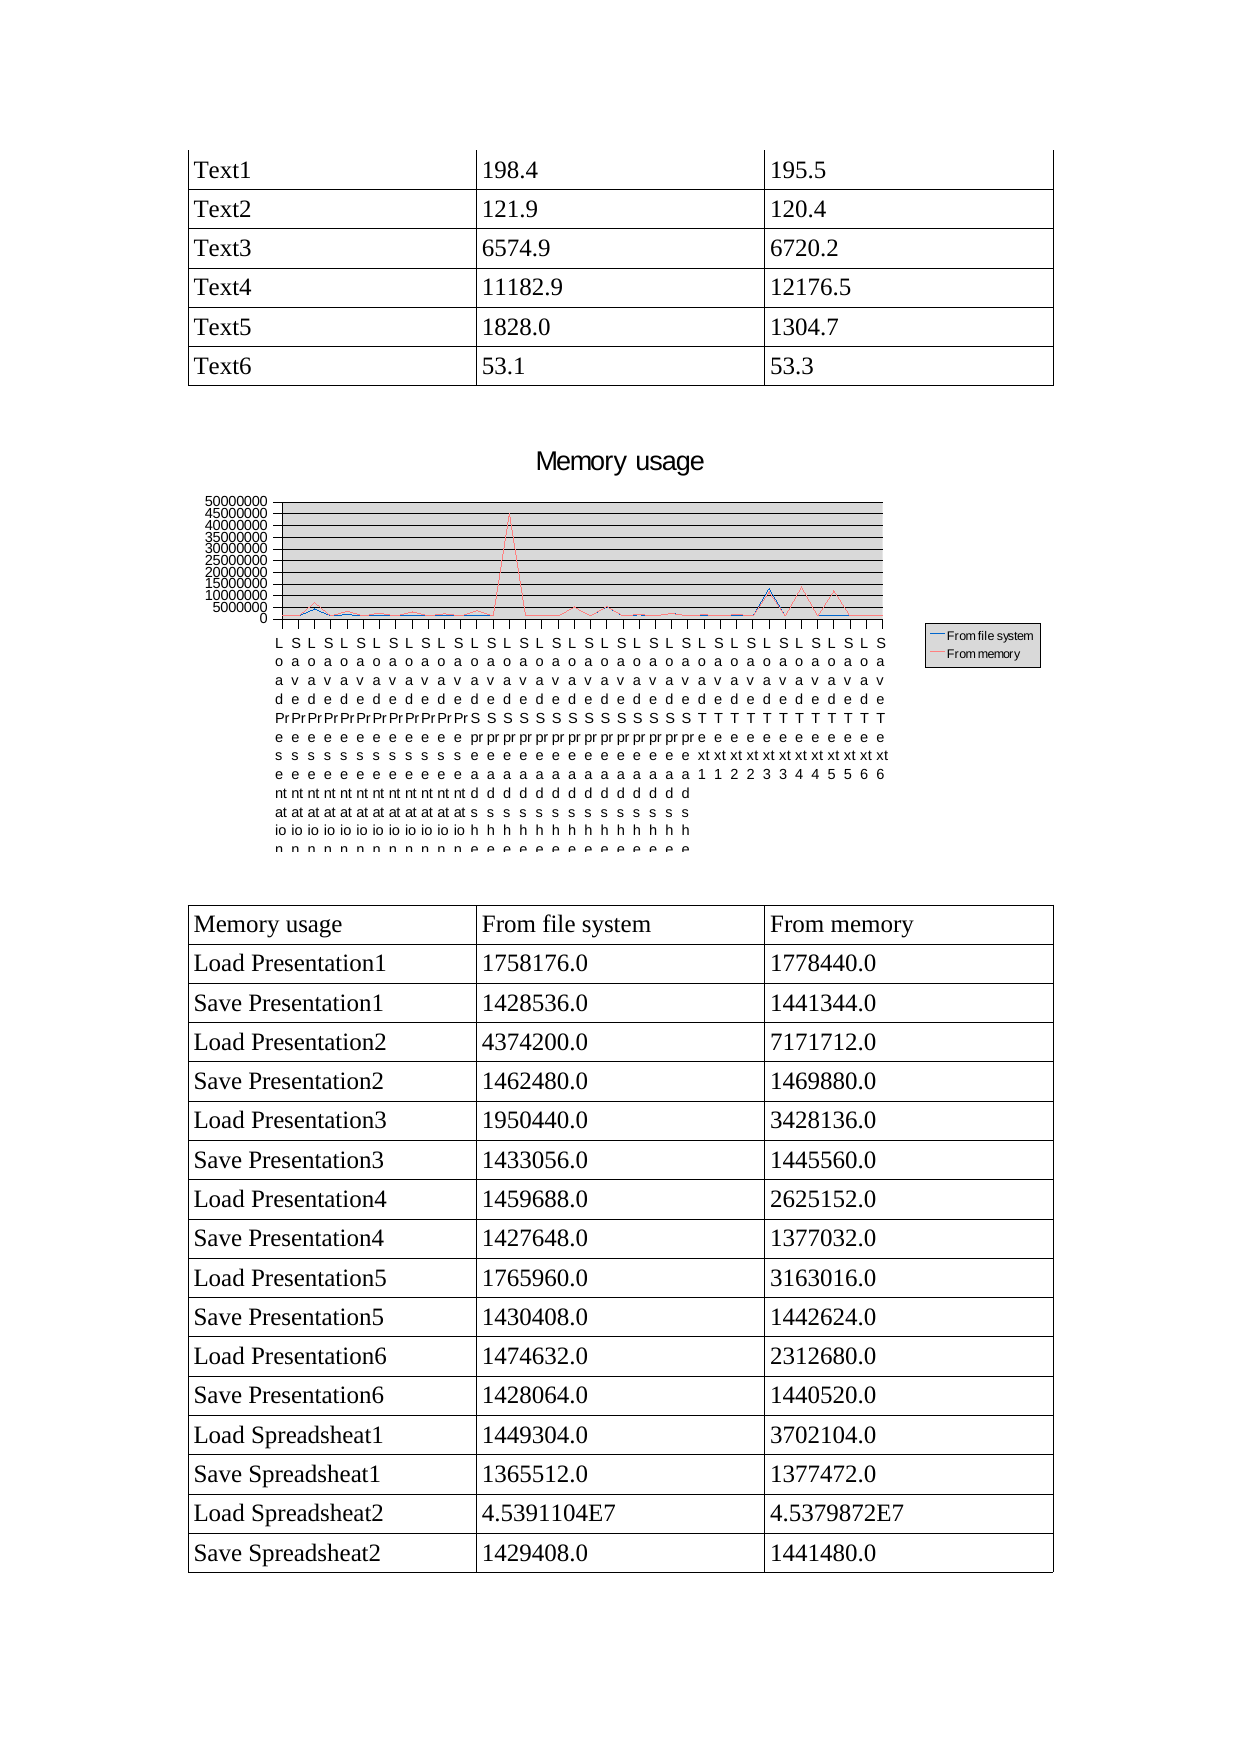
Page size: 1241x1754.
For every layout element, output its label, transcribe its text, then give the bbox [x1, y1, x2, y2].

table_cell 1430408.0 [477, 1298, 764, 1336]
table_cell 1377032.0 [765, 1220, 1053, 1258]
table_cell Load Presentation6 [189, 1337, 476, 1376]
table_cell 1442624.0 [765, 1298, 1053, 1336]
table_cell 1428064.0 [477, 1377, 764, 1415]
table_cell Save Presentation4 [189, 1220, 476, 1258]
table_cell 11182.9 [477, 269, 764, 307]
table_cell 6574.9 [477, 229, 764, 268]
table_cell 53.1 [477, 347, 764, 385]
table_cell 2625152.0 [765, 1180, 1053, 1219]
table_cell 4.5391104E7 [477, 1495, 764, 1533]
table_cell 1778440.0 [765, 945, 1053, 983]
table_cell 1304.7 [765, 308, 1053, 346]
table_cell 1429408.0 [477, 1534, 764, 1572]
table_cell 1441344.0 [765, 984, 1053, 1022]
table_cell 198.4 [477, 150, 764, 189]
table_cell Save Presentation3 [189, 1141, 476, 1179]
table_cell Text1 [189, 150, 476, 189]
table_cell Save Presentation2 [189, 1062, 476, 1101]
table_cell 1758176.0 [477, 945, 764, 983]
table_cell 3702104.0 [765, 1416, 1053, 1454]
table_cell 6720.2 [765, 229, 1053, 268]
table_cell 1365512.0 [477, 1455, 764, 1494]
table_cell Text5 [189, 308, 476, 346]
table_cell 1377472.0 [765, 1455, 1053, 1494]
table_cell 1462480.0 [477, 1062, 764, 1101]
table_cell 3428136.0 [765, 1102, 1053, 1140]
table_cell 4.5379872E7 [765, 1495, 1053, 1533]
table_cell 4374200.0 [477, 1023, 764, 1061]
table_cell Text2 [189, 190, 476, 228]
table_cell 1474632.0 [477, 1337, 764, 1376]
table_cell Save Presentation6 [189, 1377, 476, 1415]
table_cell 1828.0 [477, 308, 764, 346]
table_cell 1765960.0 [477, 1259, 764, 1297]
table_cell 1950440.0 [477, 1102, 764, 1140]
table_cell 12176.5 [765, 269, 1053, 307]
table_cell 1428536.0 [477, 984, 764, 1022]
table_cell Save Spreadsheat2 [189, 1534, 476, 1572]
table_cell Text4 [189, 269, 476, 307]
table_cell Load Spreadsheat1 [189, 1416, 476, 1454]
table_cell 7171712.0 [765, 1023, 1053, 1061]
table_cell 1445560.0 [765, 1141, 1053, 1179]
table_cell Load Presentation4 [189, 1180, 476, 1219]
table_cell 3163016.0 [765, 1259, 1053, 1297]
table_cell 1469880.0 [765, 1062, 1053, 1101]
table_cell 53.3 [765, 347, 1053, 385]
table_cell Load Presentation5 [189, 1259, 476, 1297]
table_cell Save Presentation5 [189, 1298, 476, 1336]
table_cell 195.5 [765, 150, 1053, 189]
table_cell Load Presentation2 [189, 1023, 476, 1061]
table_cell 2312680.0 [765, 1337, 1053, 1376]
table_cell 120.4 [765, 190, 1053, 228]
table_cell Save Presentation1 [189, 984, 476, 1022]
table_cell 121.9 [477, 190, 764, 228]
table_cell Save Spreadsheat1 [189, 1455, 476, 1494]
table_cell Load Presentation1 [189, 945, 476, 983]
table_header From memory [765, 906, 1053, 944]
table_cell 1427648.0 [477, 1220, 764, 1258]
table_cell 1433056.0 [477, 1141, 764, 1179]
table_cell Text6 [189, 347, 476, 385]
table_cell 1459688.0 [477, 1180, 764, 1219]
table_cell Load Spreadsheat2 [189, 1495, 476, 1533]
table_cell Load Presentation3 [189, 1102, 476, 1140]
table_header Memory usage [189, 906, 476, 944]
table_cell 1440520.0 [765, 1377, 1053, 1415]
table_cell Text3 [189, 229, 476, 268]
table_header From file system [477, 906, 764, 944]
table_cell 1441480.0 [765, 1534, 1053, 1572]
table_cell 1449304.0 [477, 1416, 764, 1454]
